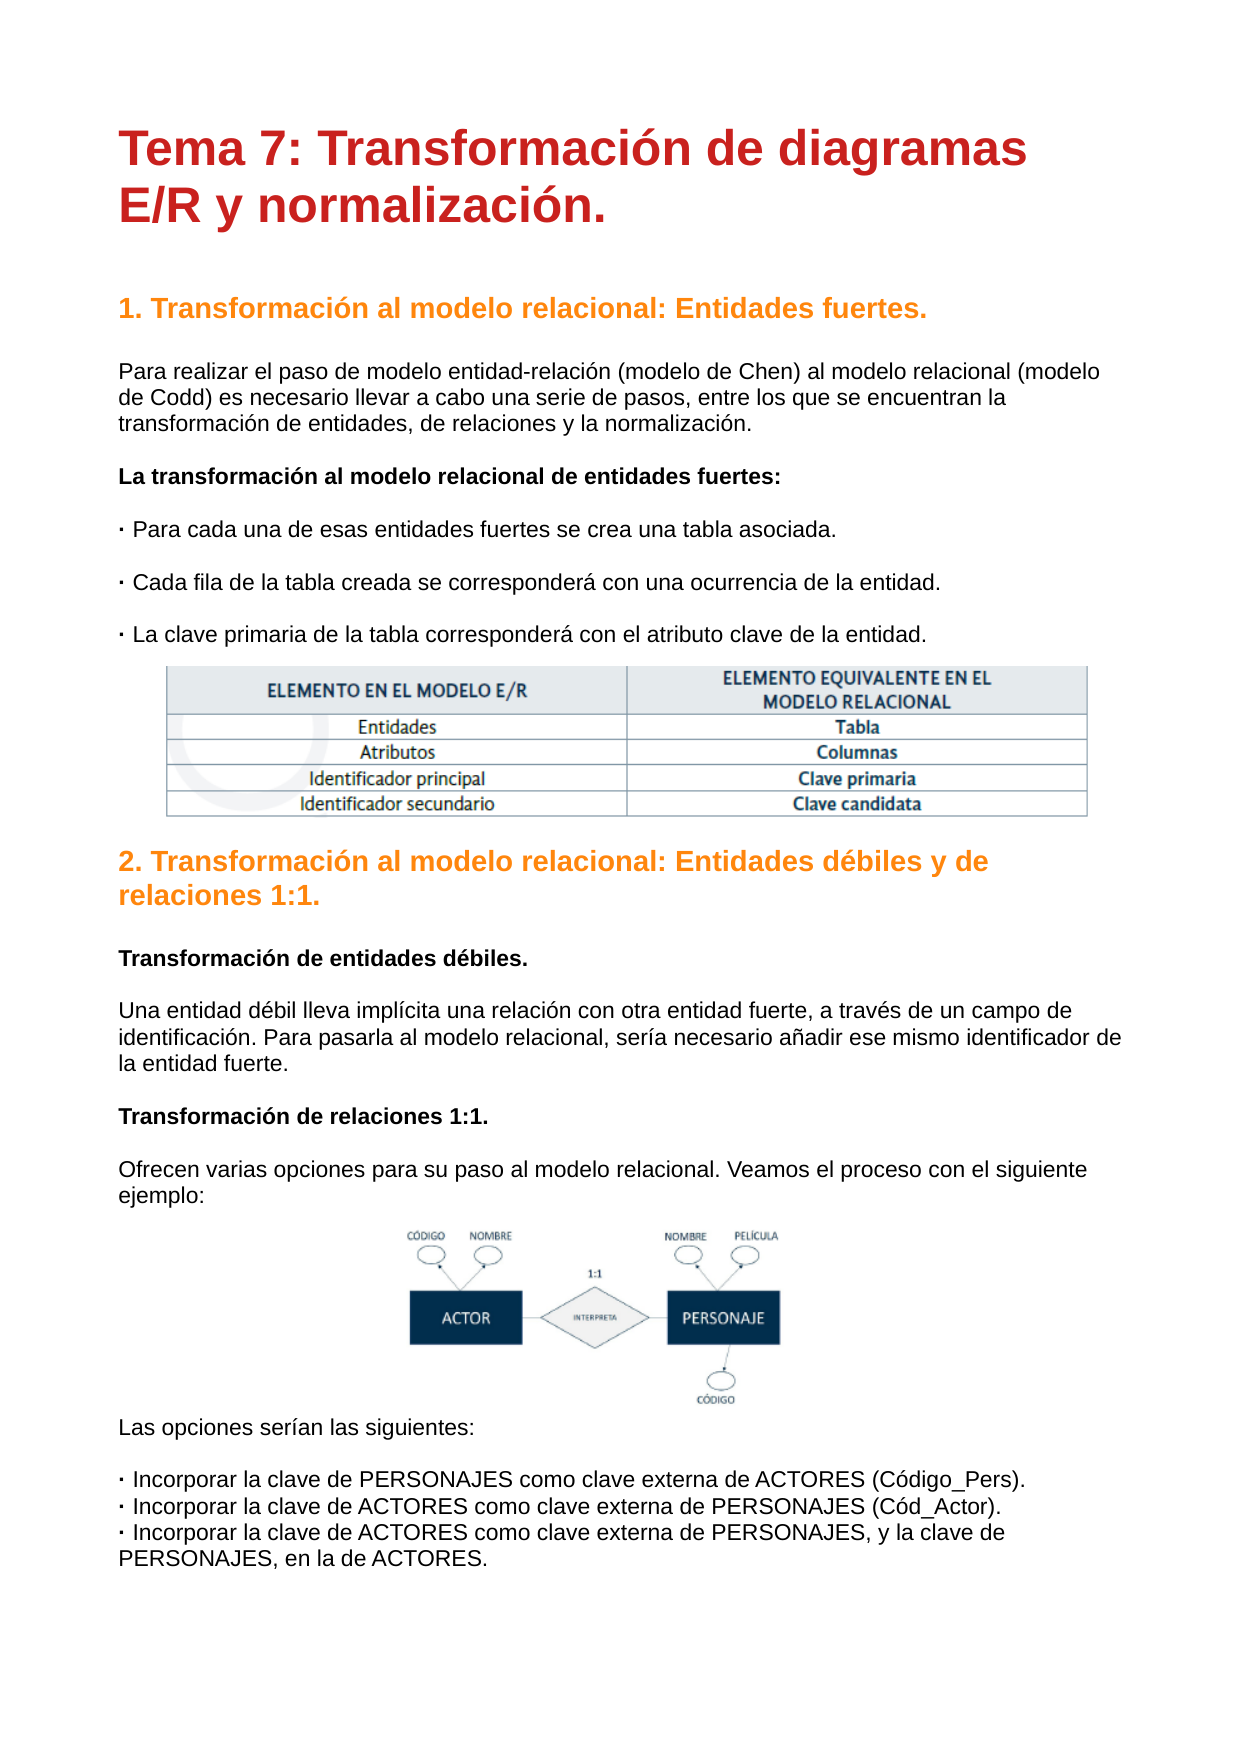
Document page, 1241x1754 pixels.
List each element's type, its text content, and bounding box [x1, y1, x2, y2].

text 1. Transformación al modelo relacional: Entidades fuertes. [118, 291, 1122, 324]
text Una entidad débil lleva implícita una relación con otra entidad fuerte, a través de un campo de identificación. Para pasarla al modelo relacional, sería necesario añadir ese mismo identificador de la entidad fuerte. [118, 997, 1122, 1077]
text La transformación al modelo relacional de entidades fuertes: [118, 463, 1122, 489]
text · Cada fila de la tabla creada se corresponderá con una ocurrencia de la entidad. [118, 568, 1122, 595]
text Transformación de relaciones 1:1. [118, 1103, 1122, 1129]
picture [390, 1218, 802, 1414]
text Las opciones serían las siguientes: [118, 1208, 1122, 1440]
text Tema 7: Transformación de diagramas E/R y normalización. [118, 118, 1122, 233]
text Para realizar el paso de modelo entidad-relación (modelo de Chen) al modelo relacional (modelo de Codd) es necesario llevar a cabo una serie de pasos, entre los que se encuentran la transformación de entidades, de relaciones y la normalización. [118, 358, 1122, 437]
text · Incorporar la clave de PERSONAJES como clave externa de ACTORES (Código_Pers). [118, 1466, 1122, 1493]
picture [165, 666, 1088, 818]
text · Incorporar la clave de ACTORES como clave externa de PERSONAJES, y la clave de PERSONAJES, en la de ACTORES. [118, 1519, 1122, 1572]
text Ofrecen varias opciones para su paso al modelo relacional. Veamos el proceso con el siguiente ejemplo: [118, 1156, 1122, 1208]
text · Para cada una de esas entidades fuertes se crea una tabla asociada. [118, 516, 1122, 542]
text Transformación de entidades débiles. [118, 945, 1122, 971]
text · Incorporar la clave de ACTORES como clave externa de PERSONAJES (Cód_Actor). [118, 1493, 1122, 1519]
text · La clave primaria de la tabla corresponderá con el atributo clave de la entidad. [118, 621, 1122, 648]
text 2. Transformación al modelo relacional: Entidades débiles y de relaciones 1:1. [118, 844, 1122, 911]
